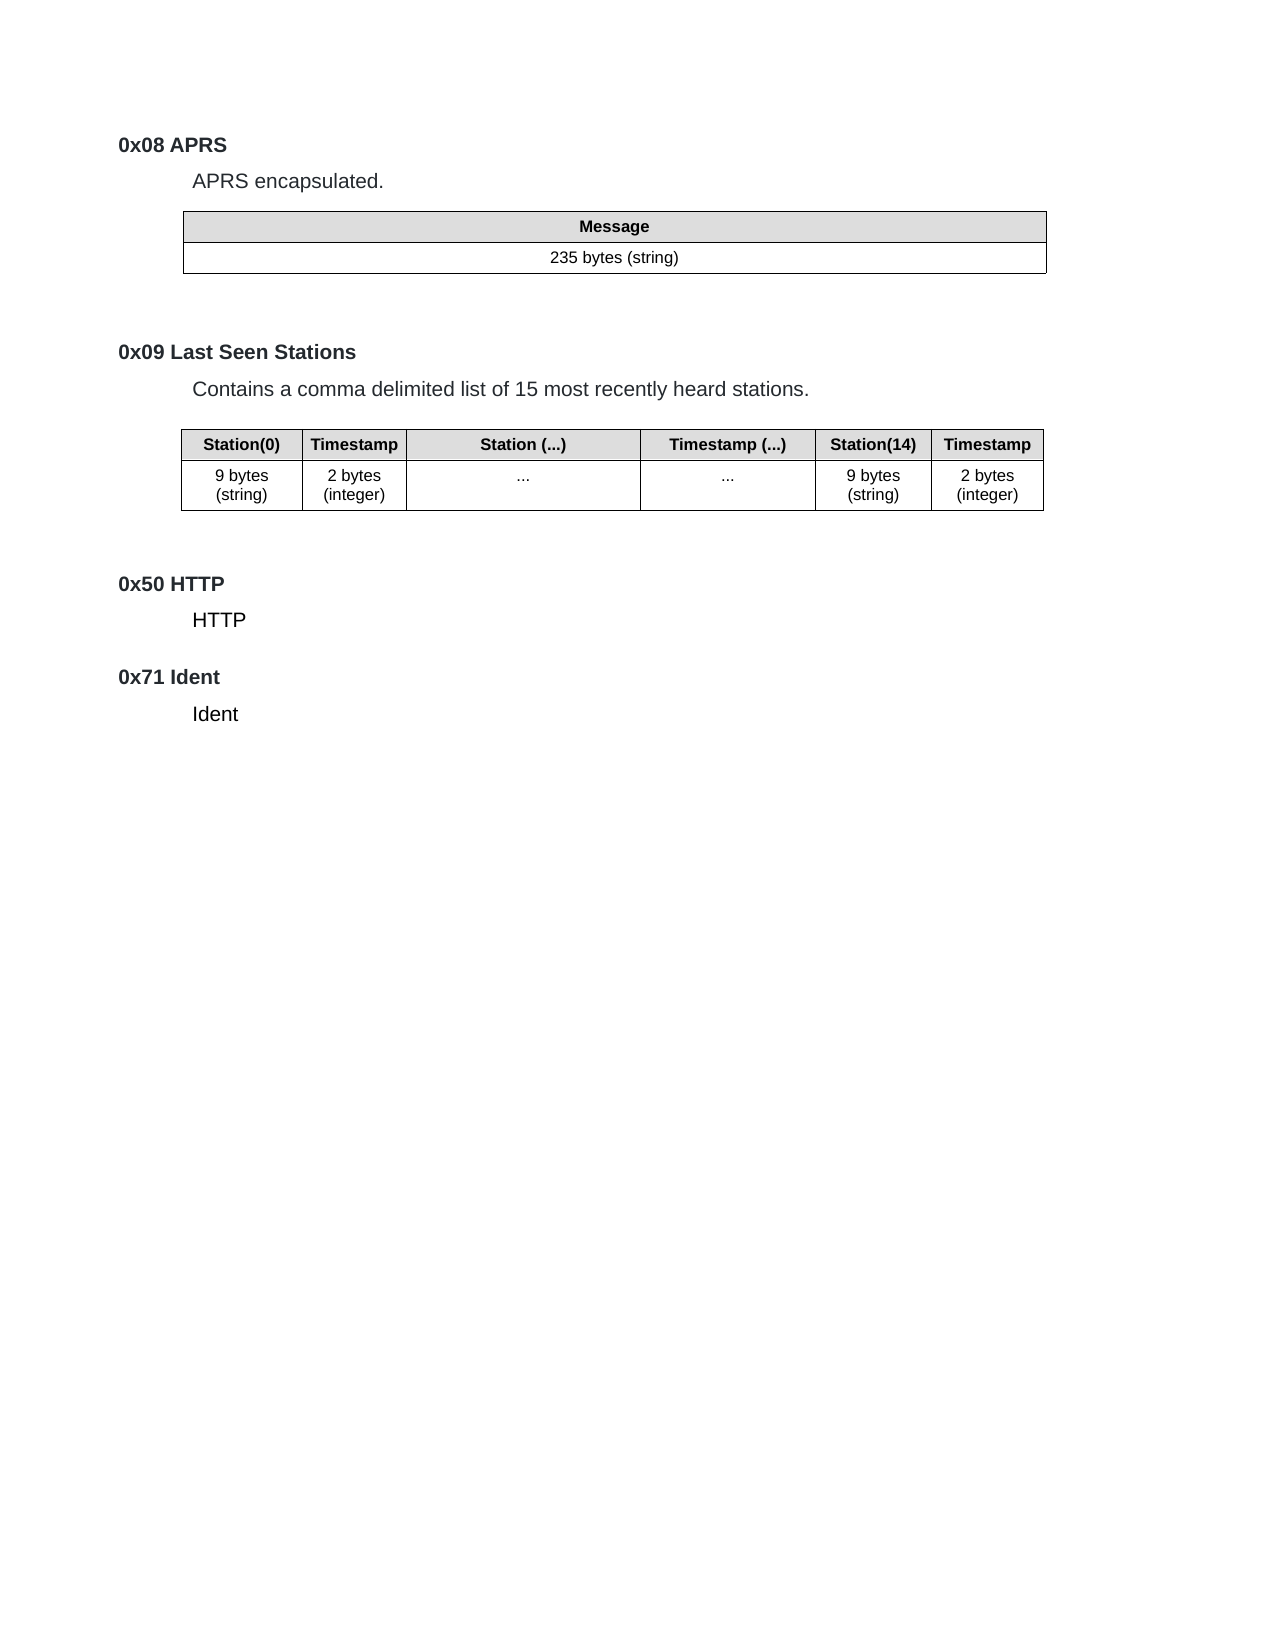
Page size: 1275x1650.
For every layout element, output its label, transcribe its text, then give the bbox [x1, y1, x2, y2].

table_header Station(14) [816, 430, 931, 459]
table_cell 2 bytes (integer) [932, 461, 1043, 509]
subtitle 0x09 Last Seen Stations [118, 340, 1157, 364]
table_header Timestamp [932, 430, 1043, 459]
subtitle 0x50 HTTP [118, 572, 1157, 596]
subtitle 0x71 Ident [118, 665, 1157, 689]
table_cell 9 bytes (string) [182, 461, 302, 509]
subtitle 0x08 APRS [118, 133, 1157, 157]
text Contains a comma delimited list of 15 most recently heard stations. [192, 376, 1157, 400]
text Ident [118, 701, 1157, 725]
table_header Timestamp [303, 430, 406, 459]
table_header Message [184, 212, 1046, 242]
table_header Timestamp (...) [641, 430, 815, 459]
table_cell 2 bytes (integer) [303, 461, 406, 509]
table_header Station(0) [182, 430, 302, 459]
text APRS encapsulated. [118, 169, 1157, 193]
table_cell ... [641, 461, 815, 509]
table_cell 235 bytes (string) [184, 243, 1046, 273]
table_header Station (...) [407, 430, 640, 459]
table_cell ... [407, 461, 640, 509]
table_cell 9 bytes (string) [816, 461, 931, 509]
text HTTP [118, 608, 1157, 632]
